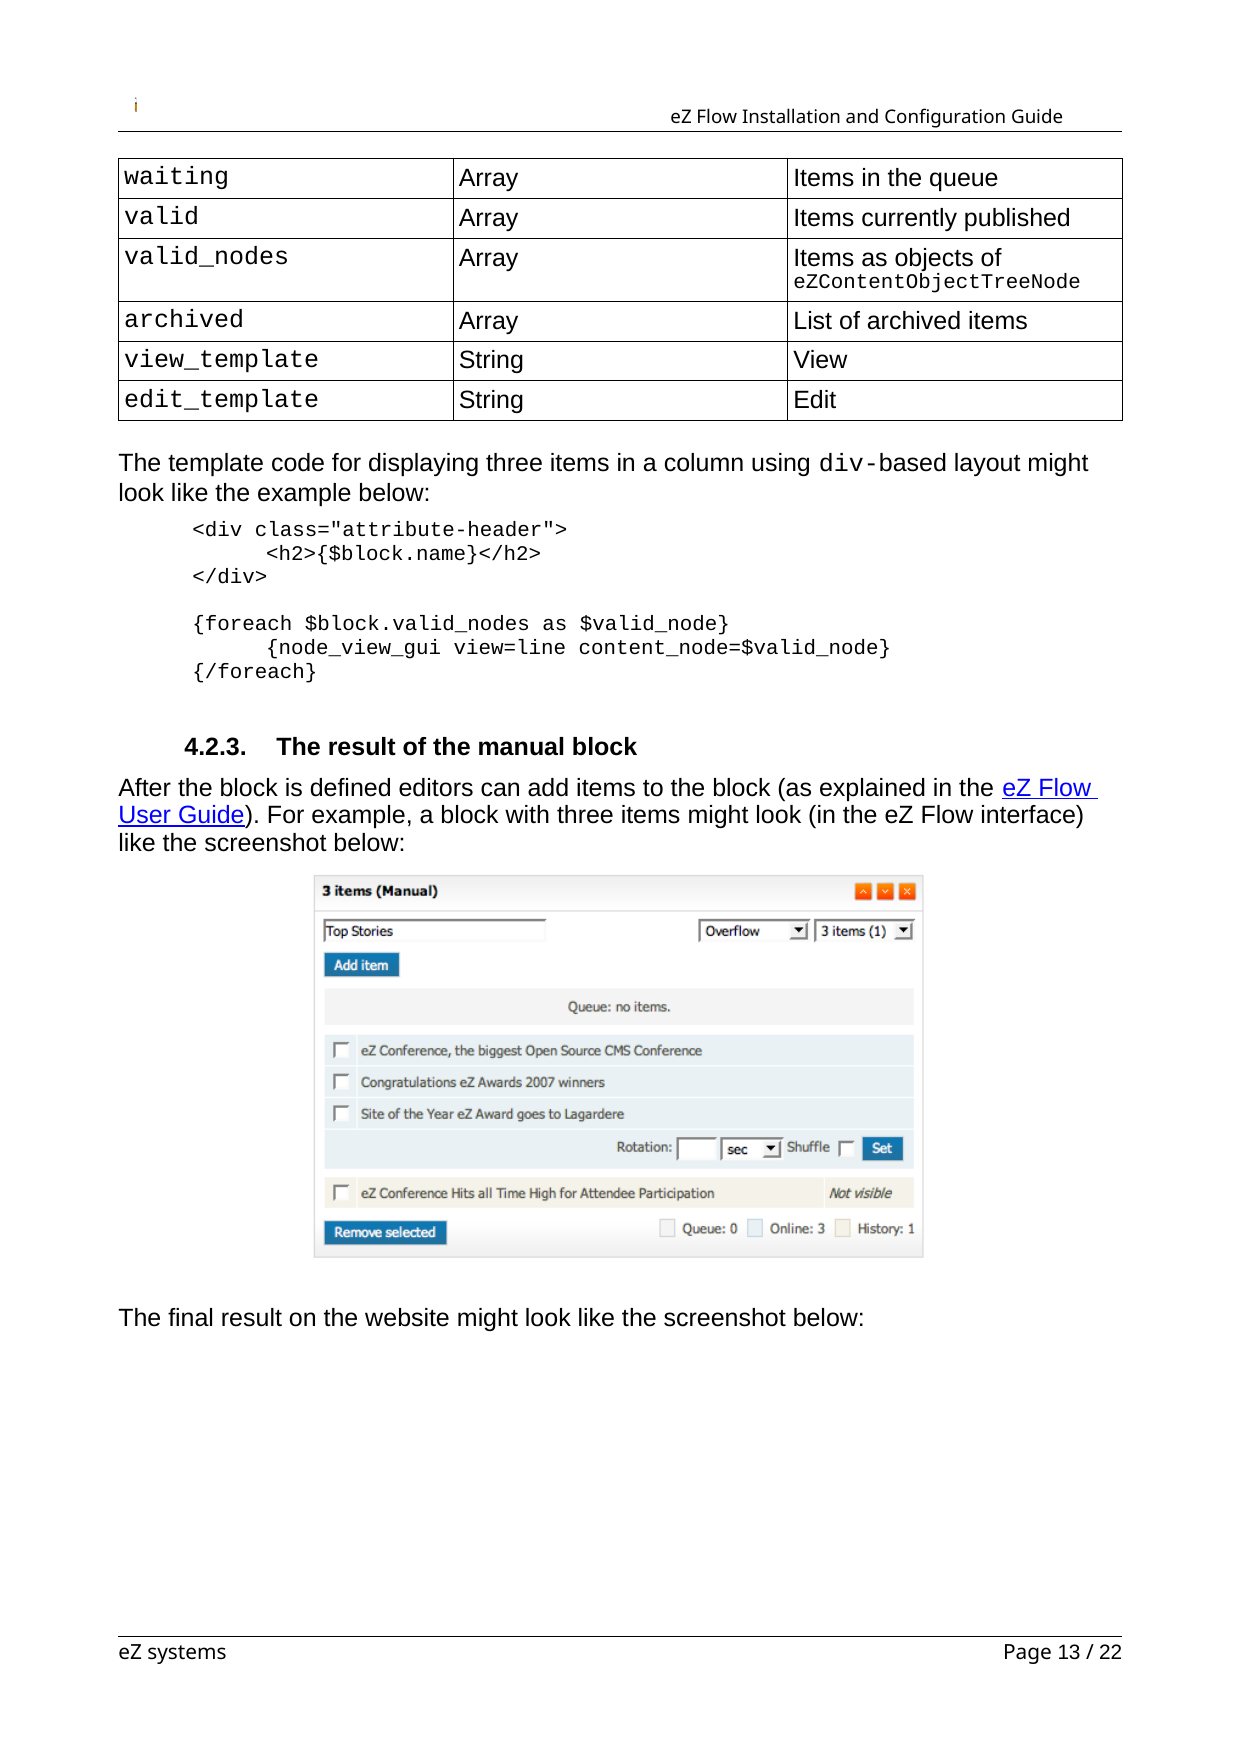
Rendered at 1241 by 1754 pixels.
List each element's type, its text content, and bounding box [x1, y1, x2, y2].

table_cell view_template [119, 342, 453, 380]
text After the block is defined editors can add items to the block (as explained in the eZ Flow User Guide). For example, a block with three items might look (in the eZ Flow interface) like the screenshot below: [118, 773, 1122, 857]
table_cell Array [454, 199, 787, 237]
text <div class="attribute-header"> [118, 519, 1122, 542]
table_cell Edit [788, 381, 1122, 420]
table_cell Array [454, 239, 787, 301]
subtitle The result of the manual block [177, 733, 1122, 761]
text The template code for displaying three items in a column using div-based layout might look like the example below: [118, 448, 1122, 506]
table_cell String [454, 381, 787, 420]
text {node_view_gui view=line content_node=$valid_node} [118, 637, 1122, 661]
picture [309, 869, 931, 1264]
text {/foreach} [192, 661, 1122, 684]
table_cell Items currently published [788, 199, 1122, 237]
table_cell Items as objects of eZContentObjectTreeNode [788, 239, 1122, 301]
table_cell List of archived items [788, 302, 1122, 341]
table_cell waiting [119, 159, 453, 198]
text <h2>{$block.name}</h2> [118, 542, 1122, 566]
table_cell valid [119, 199, 453, 237]
table_cell View [788, 342, 1122, 380]
text The final result on the website might look like the screenshot below: [118, 1304, 1122, 1332]
text </div> [118, 566, 1122, 590]
table_cell valid_nodes [119, 239, 453, 301]
table_cell edit_template [119, 381, 453, 420]
table_cell Array [454, 302, 787, 341]
table_cell Array [454, 159, 787, 198]
table_cell archived [119, 302, 453, 341]
table_cell Items in the queue [788, 159, 1122, 198]
text {foreach $block.valid_nodes as $valid_node} [118, 613, 1122, 637]
table_cell String [454, 342, 787, 380]
